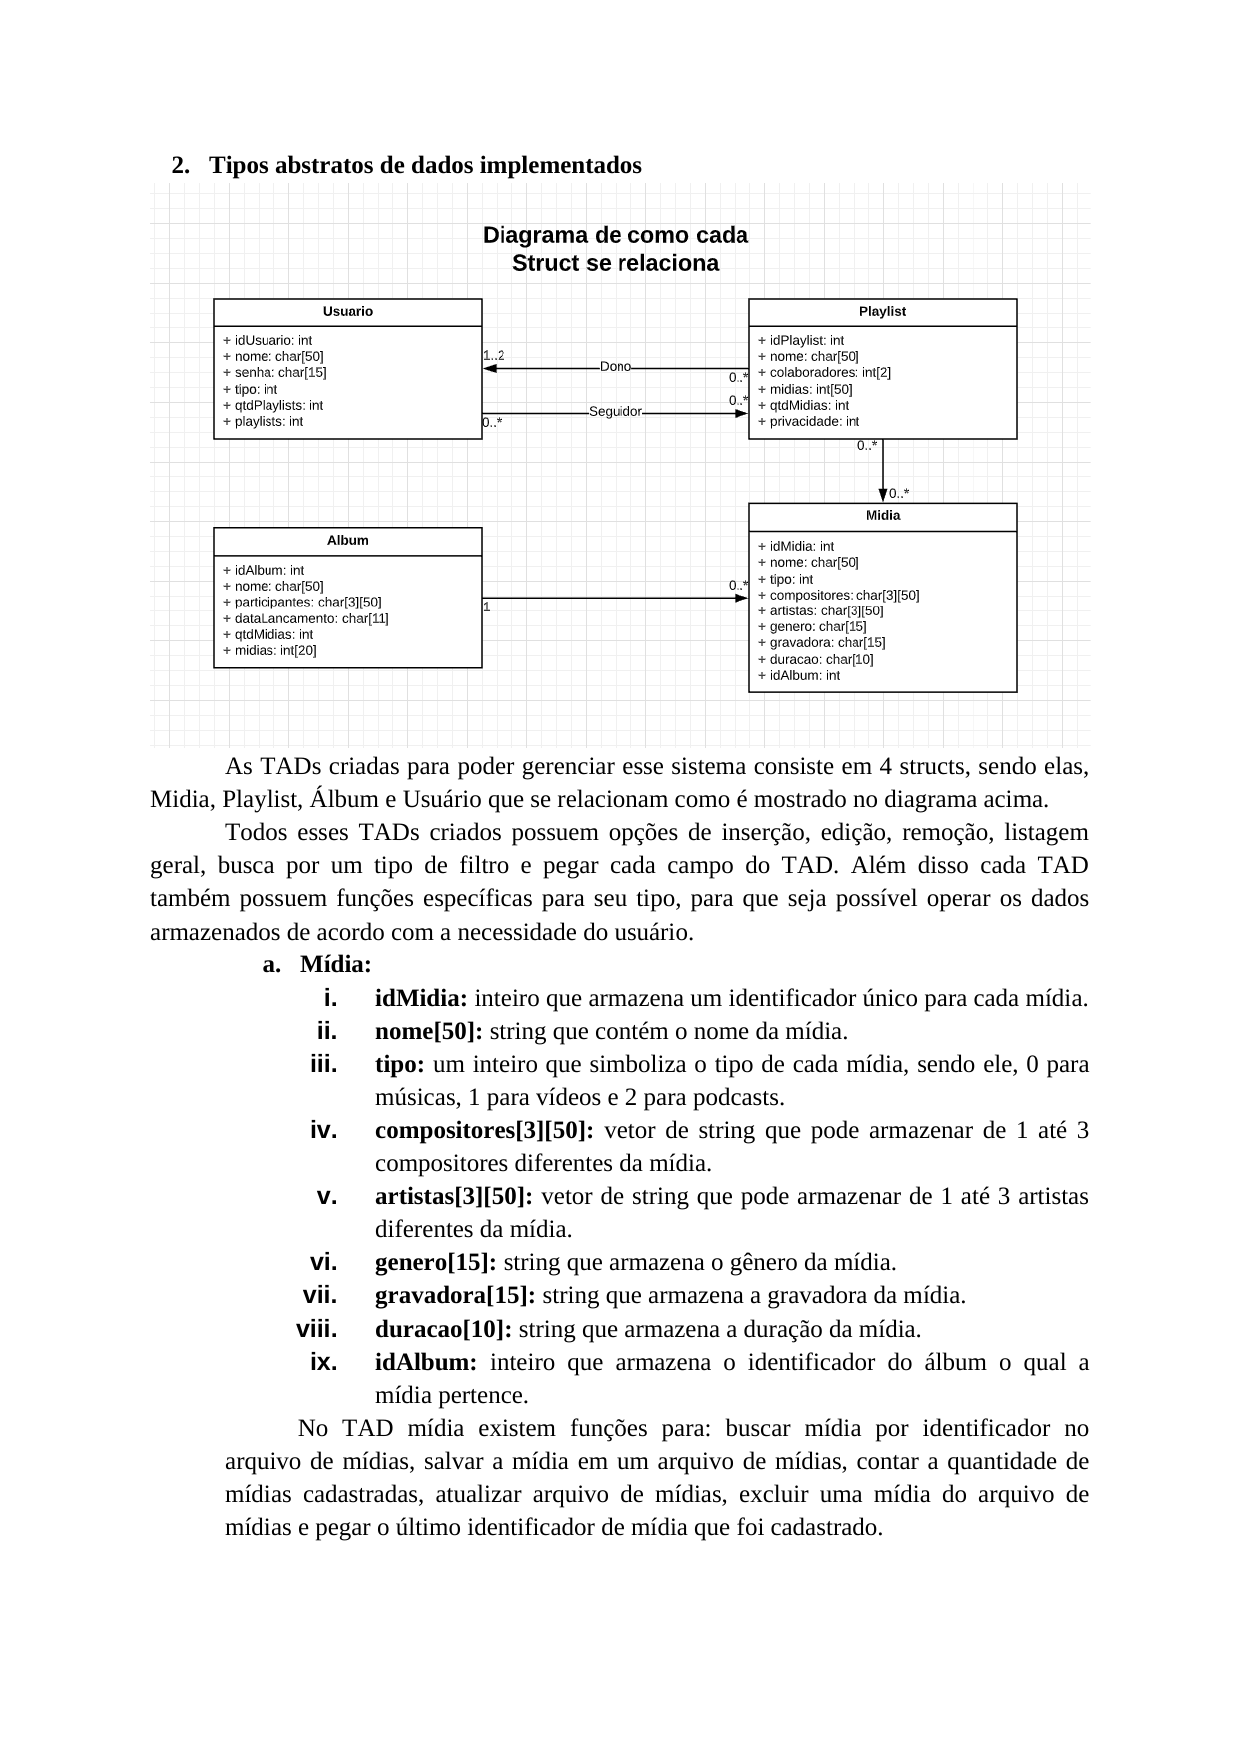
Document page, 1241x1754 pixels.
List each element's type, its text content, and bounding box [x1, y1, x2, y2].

list tipo: um inteiro que simboliza o tipo de cada mídia, sendo ele, 0 para músicas, 1 para vídeos e 2 para podcasts. [337, 1049, 1090, 1111]
list genero[15]: string que armazena o gênero da mídia. [337, 1247, 1090, 1276]
list idAlbum: inteiro que armazena o identificador do álbum o qual a mídia pertence. [337, 1347, 1090, 1408]
list nome[50]: string que contém o nome da mídia. [337, 1016, 1090, 1044]
list idMidia: inteiro que armazena um identificador único para cada mídia. [337, 983, 1090, 1011]
list artistas[3][50]: vetor de string que pode armazenar de 1 até 3 artistas diferentes da mídia. [337, 1181, 1090, 1243]
text No TAD mídia existem funções para: buscar mídia por identificador no arquivo de mídias, salvar a mídia em um arquivo de mídias, contar a quantidade de mídias cadastradas, atualizar arquivo de mídias, excluir uma mídia do arquivo de mídias e pegar o último identificador de mídia que foi cadastrado. [225, 1413, 1090, 1541]
list gravadora[15]: string que armazena a gravadora da mídia. [337, 1280, 1090, 1309]
list Tipos abstratos de dados implementados [171, 150, 1090, 179]
list duracao[10]: string que armazena a duração da mídia. [337, 1313, 1090, 1342]
picture [150, 183, 1091, 748]
text Todos esses TADs criados possuem opções de inserção, edição, remoção, listagem geral, busca por um tipo de filtro e pegar cada campo do TAD. Além disso cada TAD também possuem funções específicas para seu tipo, para que seja possível operar os dados armazenados de acordo com a necessidade do usuário. [150, 817, 1090, 945]
text As TADs criadas para poder gerenciar esse sistema consiste em 4 structs, sendo elas, Midia, Playlist, Álbum e Usuário que se relacionam como é mostrado no diagrama acima. [150, 751, 1090, 813]
list Mídia: [262, 949, 1090, 978]
list compositores[3][50]: vetor de string que pode armazenar de 1 até 3 compositores diferentes da mídia. [337, 1115, 1090, 1177]
